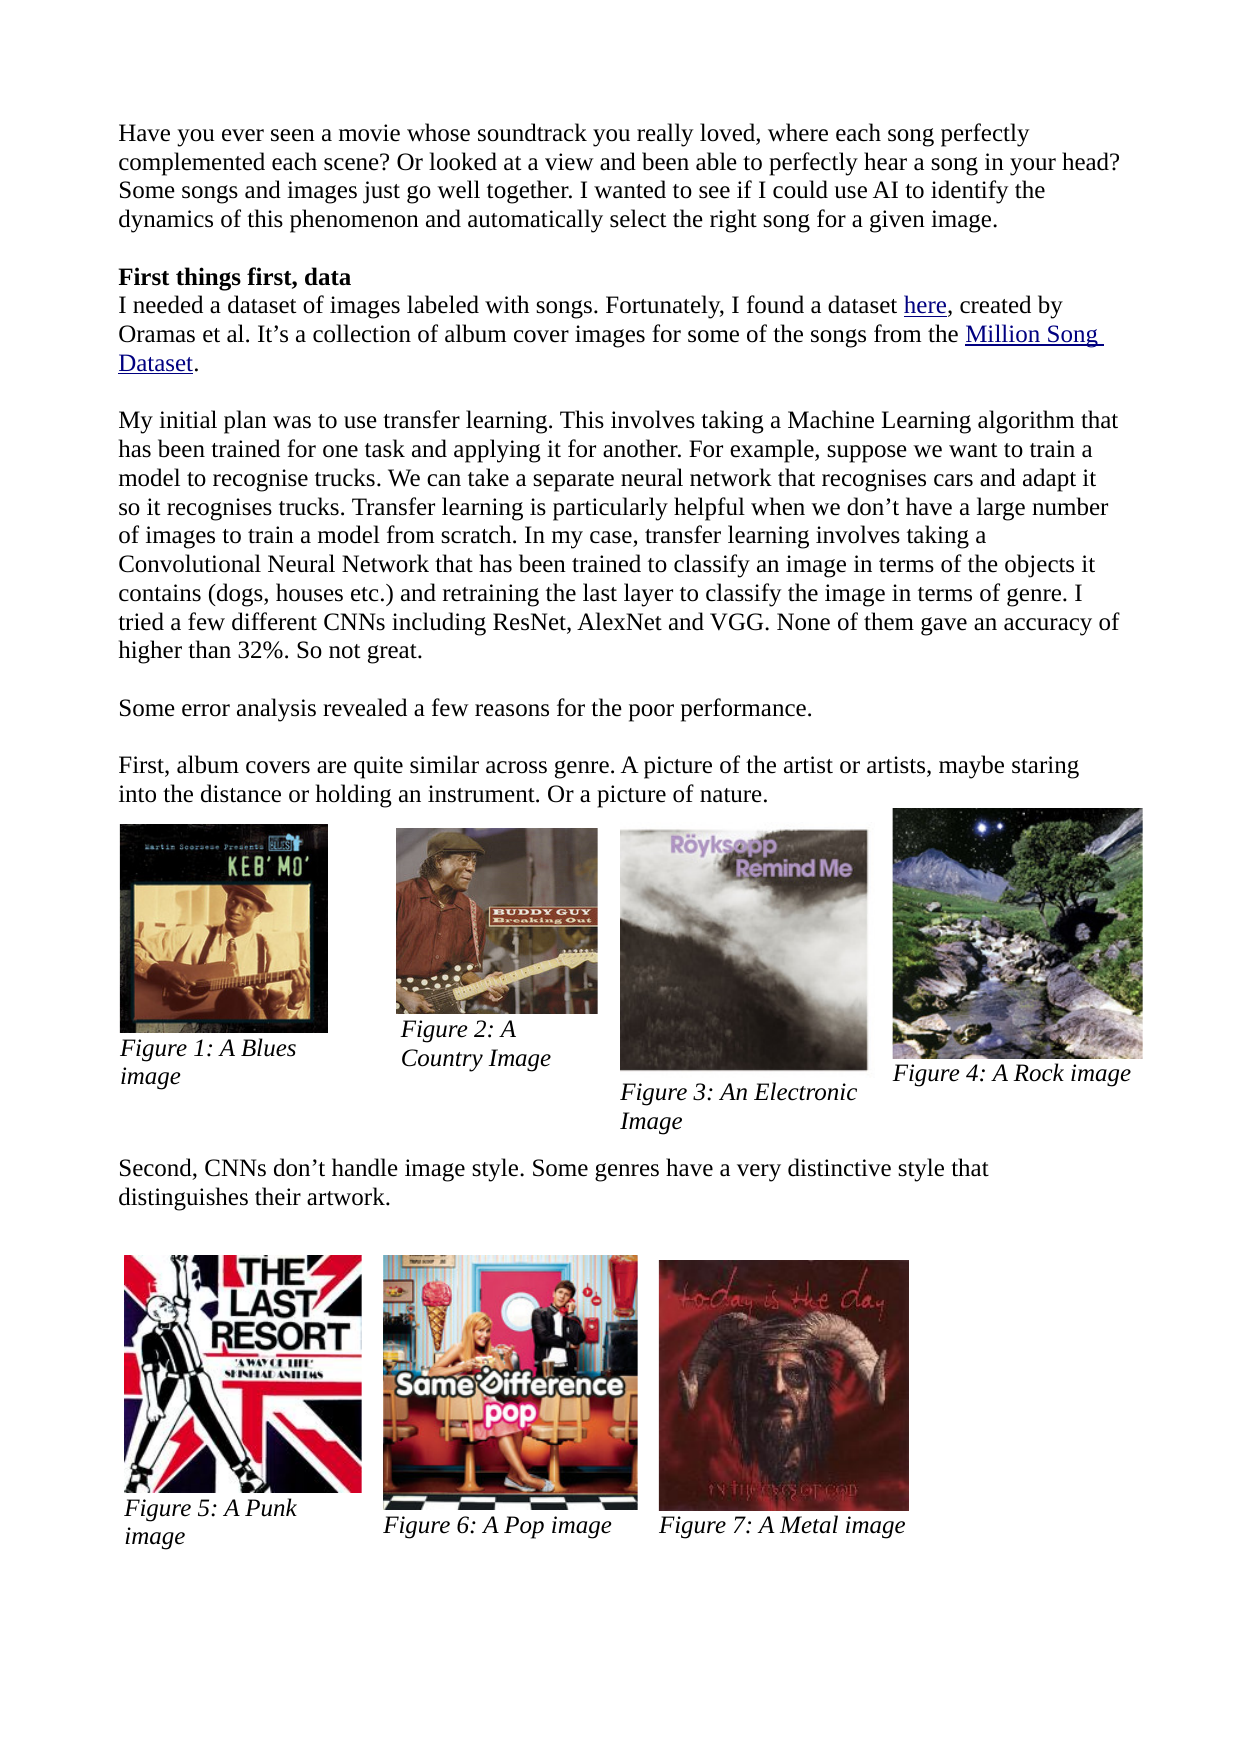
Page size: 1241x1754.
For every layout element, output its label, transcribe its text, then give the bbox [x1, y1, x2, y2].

text Figure 7: A Metal image [659, 1511, 909, 1539]
picture [658, 1260, 909, 1511]
text Figure 3: An Electronic Image [620, 1078, 875, 1135]
picture [124, 1255, 362, 1493]
text I needed a dataset of images labeled with songs. Fortunately, I found a dataset here, created by Oramas et al. It’s a collection of album cover images for some of the songs from the Million Song Dataset. [118, 291, 1122, 377]
picture [396, 828, 598, 1014]
text Figure 5: A Punk image [124, 1493, 362, 1550]
text Some error analysis revealed a few reasons for the poor performance. [118, 693, 1122, 722]
text Figure 2: A Country Image [401, 1014, 598, 1072]
text Figure 4: A Rock image [893, 1059, 1143, 1087]
text Figure 6: A Pop image [383, 1510, 637, 1538]
picture [383, 1255, 638, 1510]
text Have you ever seen a movie whose soundtrack you really loved, where each song perfectly complemented each scene? Or looked at a view and been able to perfectly hear a song in your head? Some songs and images just go well together. I wanted to see if I could use AI to identify the dynamics of this phenomenon and automatically select the right song for a given image. [118, 118, 1122, 233]
picture [119, 824, 328, 1033]
text Figure 1: A Blues image [120, 1033, 328, 1090]
picture [620, 822, 875, 1078]
text First things first, data [118, 262, 1122, 291]
text Second, CNNs don’t handle image style. Some genres have a very distinctive style that distinguishes their artwork. [118, 1153, 1122, 1211]
picture [892, 808, 1143, 1059]
text First, album covers are quite similar across genre. A picture of the artist or artists, maybe staring into the distance or holding an instrument. Or a picture of nature. [118, 751, 1122, 808]
text My initial plan was to use transfer learning. This involves taking a Machine Learning algorithm that has been trained for one task and applying it for another. For example, suppose we want to train a model to recognise trucks. We can take a separate neural network that recognises cars and adapt it so it recognises trucks. Transfer learning is particularly helpful when we don’t have a large number of images to train a model from scratch. In my case, transfer learning involves taking a Convolutional Neural Network that has been trained to classify an image in terms of the objects it contains (dogs, houses etc.) and retraining the last layer to classify the image in terms of genre. I tried a few different CNNs including ResNet, AlexNet and VGG. None of them gave an accuracy of higher than 32%. So not great. [118, 406, 1122, 664]
